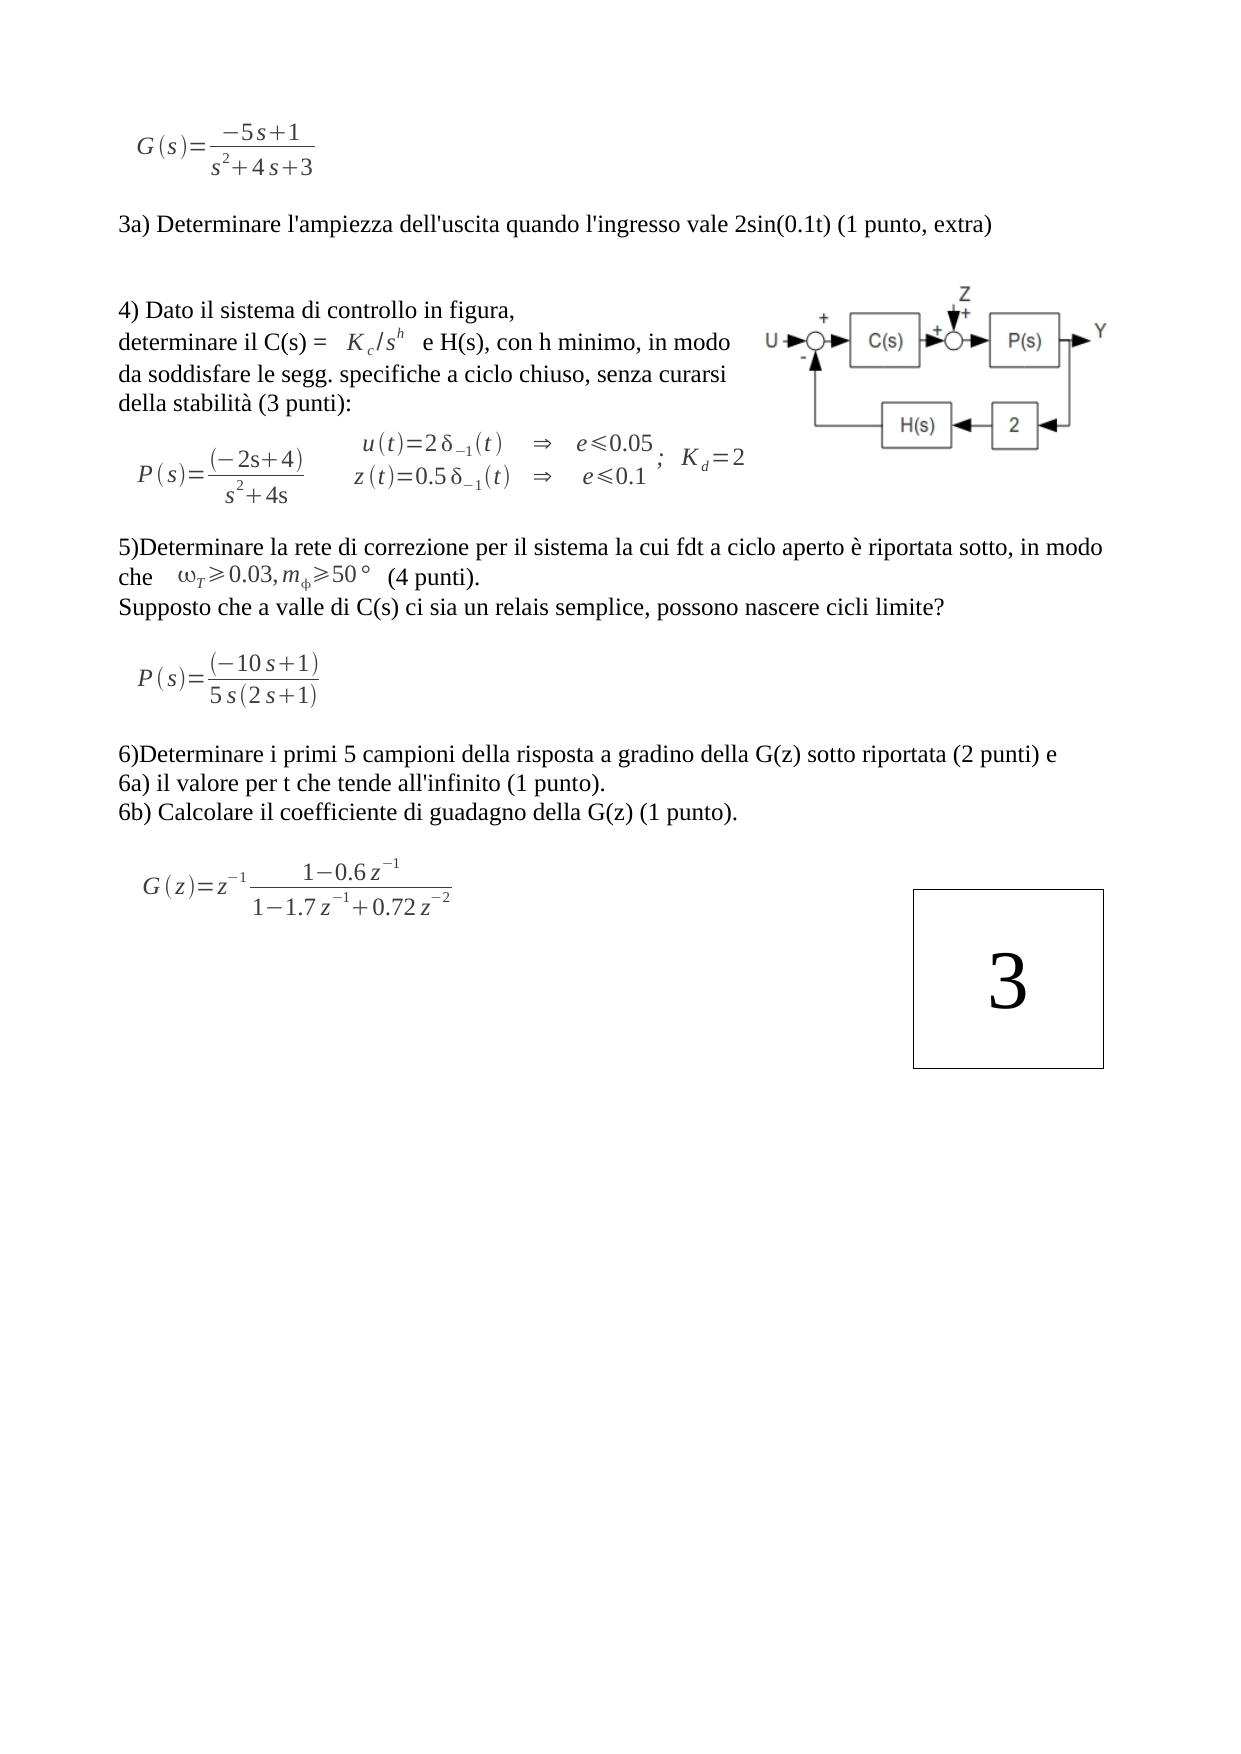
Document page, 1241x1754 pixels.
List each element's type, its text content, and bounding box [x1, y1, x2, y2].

text 5)Determinare la rete di correzione per il sistema la cui fdt a ciclo aperto è riportata sotto, in modo che (4 punti). [118, 532, 1122, 592]
text Supposto che a valle di C(s) ci sia un relais semplice, possono nascere cicli limite? [118, 592, 1122, 621]
text 6b) Calcolare il coefficiente di guadagno della G(z) (1 punto). [118, 797, 1122, 826]
text 3a) Determinare l'ampiezza dell'uscita quando l'ingresso vale 2sin(0.1t) (1 punto, extra) [118, 209, 1122, 238]
text 6a) il valore per t che tende all'infinito (1 punto). [118, 768, 1122, 797]
text 4) Dato il sistema di controllo in figura, determinare il C(s) =e H(s), con h minimo, in modo da soddisfare le segg. specifiche a ciclo chiuso, senza curarsi della stabilità (3 punti): [118, 296, 747, 417]
picture [747, 267, 1124, 459]
text 6)Determinare i primi 5 campioni della risposta a gradino della G(z) sotto riportata (2 punti) e [118, 739, 1122, 768]
